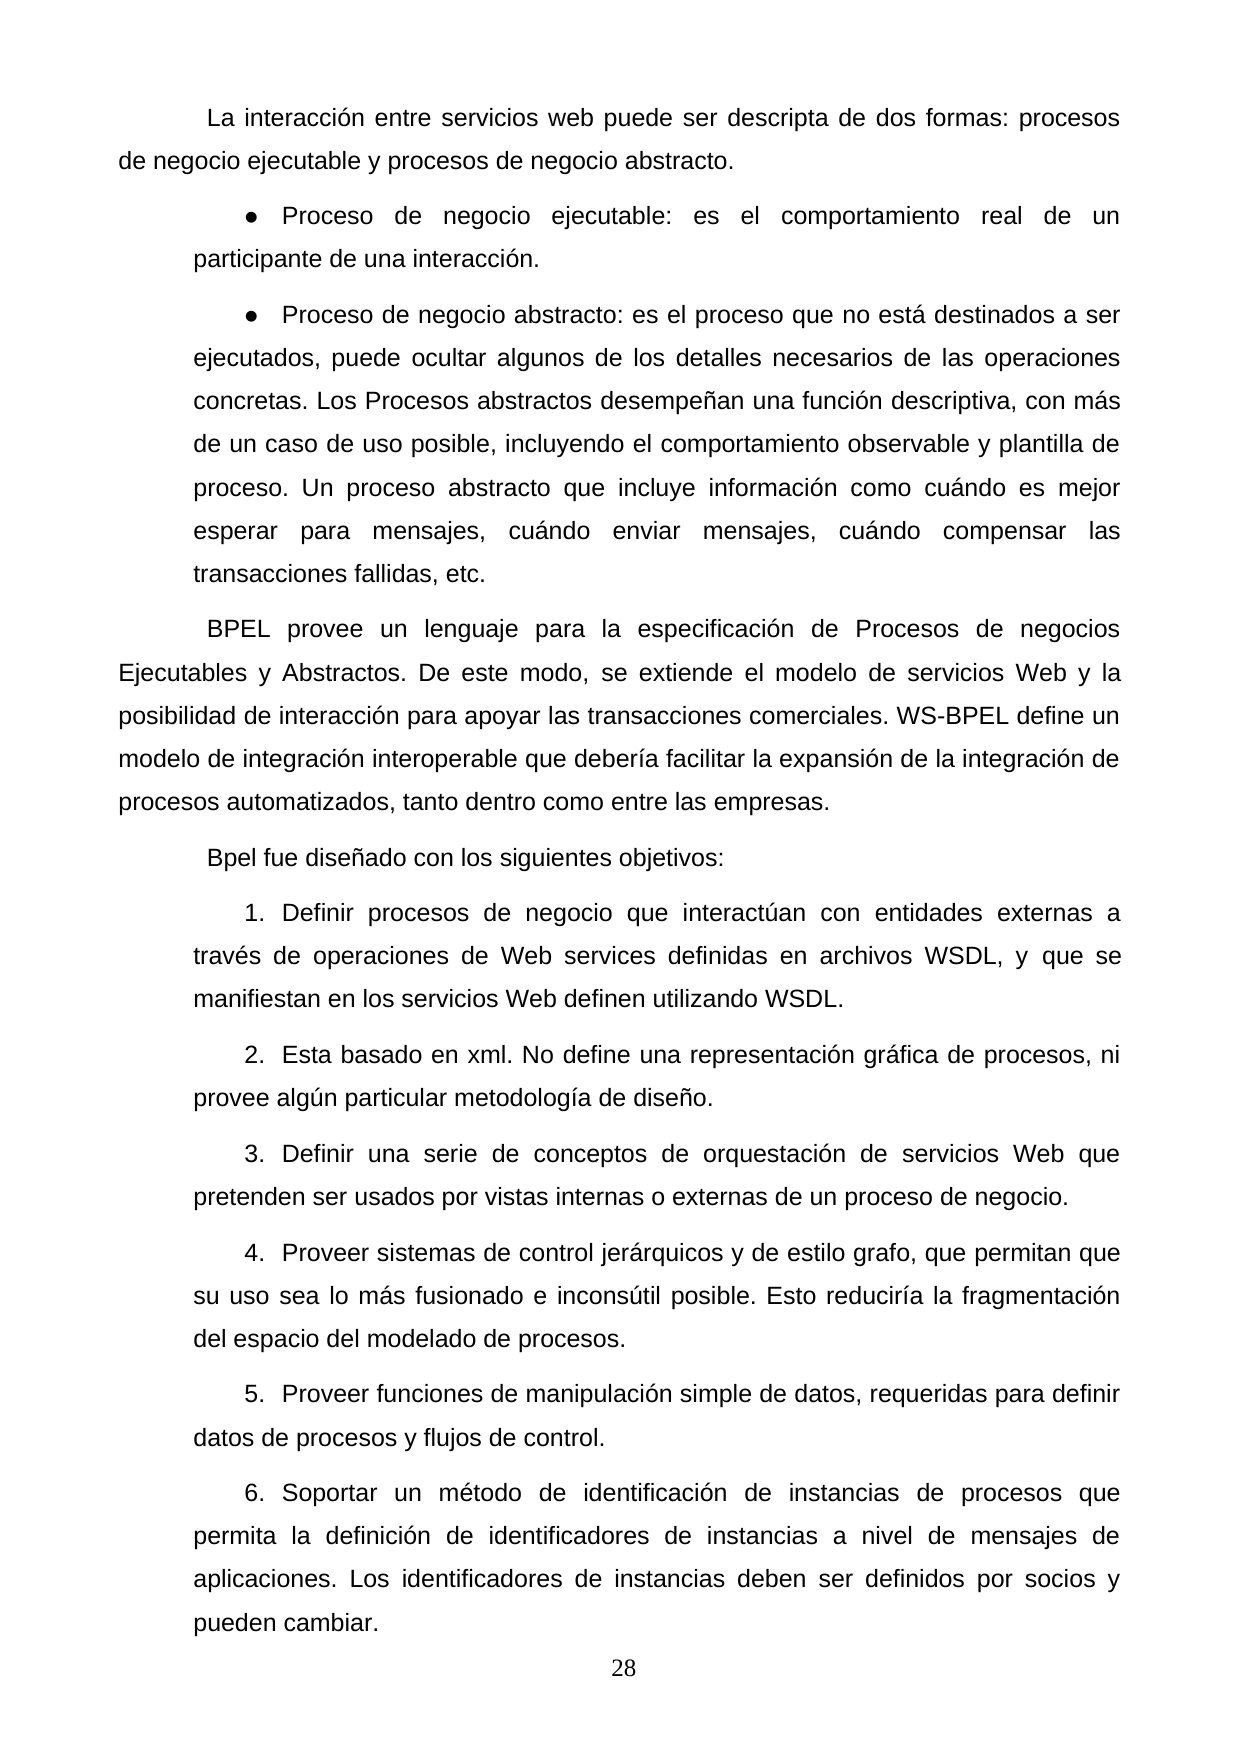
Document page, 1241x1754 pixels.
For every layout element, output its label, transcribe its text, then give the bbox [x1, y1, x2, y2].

text Bpel fue diseñado con los siguientes objetivos: [118, 843, 1122, 871]
list Definir procesos de negocio que interactúan con entidades externas a través de operaciones de Web services definidas en archivos WSDL, y que se manifiestan en los servicios Web definen utilizando WSDL. [156, 898, 1122, 1013]
list Esta basado en xml. No define una representación gráfica de procesos, ni provee algún particular metodología de diseño. [156, 1040, 1122, 1112]
text La interacción entre servicios web puede ser descripta de dos formas: procesos de negocio ejecutable y procesos de negocio abstracto. [118, 103, 1122, 174]
list Proveer funciones de manipulación simple de datos, requeridas para definir datos de procesos y flujos de control. [156, 1379, 1122, 1451]
list Proveer sistemas de control jerárquicos y de estilo grafo, que permitan que su uso sea lo más fusionado e inconsútil posible. Esto reduciría la fragmentación del espacio del modelado de procesos. [156, 1238, 1122, 1353]
text BPEL provee un lenguaje para la especificación de Procesos de negocios Ejecutables y Abstractos. De este modo, se extiende el modelo de servicios Web y la posibilidad de interacción para apoyar las transacciones comerciales. WS-BPEL define un modelo de integración interoperable que debería facilitar la expansión de la integración de procesos automatizados, tanto dentro como entre las empresas. [118, 614, 1122, 816]
list Soportar un método de identificación de instancias de procesos que permita la definición de identificadores de instancias a nivel de mensajes de aplicaciones. Los identificadores de instancias deben ser definidos por socios y pueden cambiar. [156, 1478, 1122, 1636]
list Definir una serie de conceptos de orquestación de servicios Web que pretenden ser usados por vistas internas o externas de un proceso de negocio. [156, 1139, 1122, 1211]
list Proceso de negocio ejecutable: es el comportamiento real de un participante de una interacción. [156, 201, 1122, 273]
list Proceso de negocio abstracto: es el proceso que no está destinados a ser ejecutados, puede ocultar algunos de los detalles necesarios de las operaciones concretas. Los Procesos abstractos desempeñan una función descriptiva, con más de un caso de uso posible, incluyendo el comportamiento observable y plantilla de proceso. Un proceso abstracto que incluye información como cuándo es mejor esperar para mensajes, cuándo enviar mensajes, cuándo compensar las transacciones fallidas, etc. [156, 300, 1122, 588]
